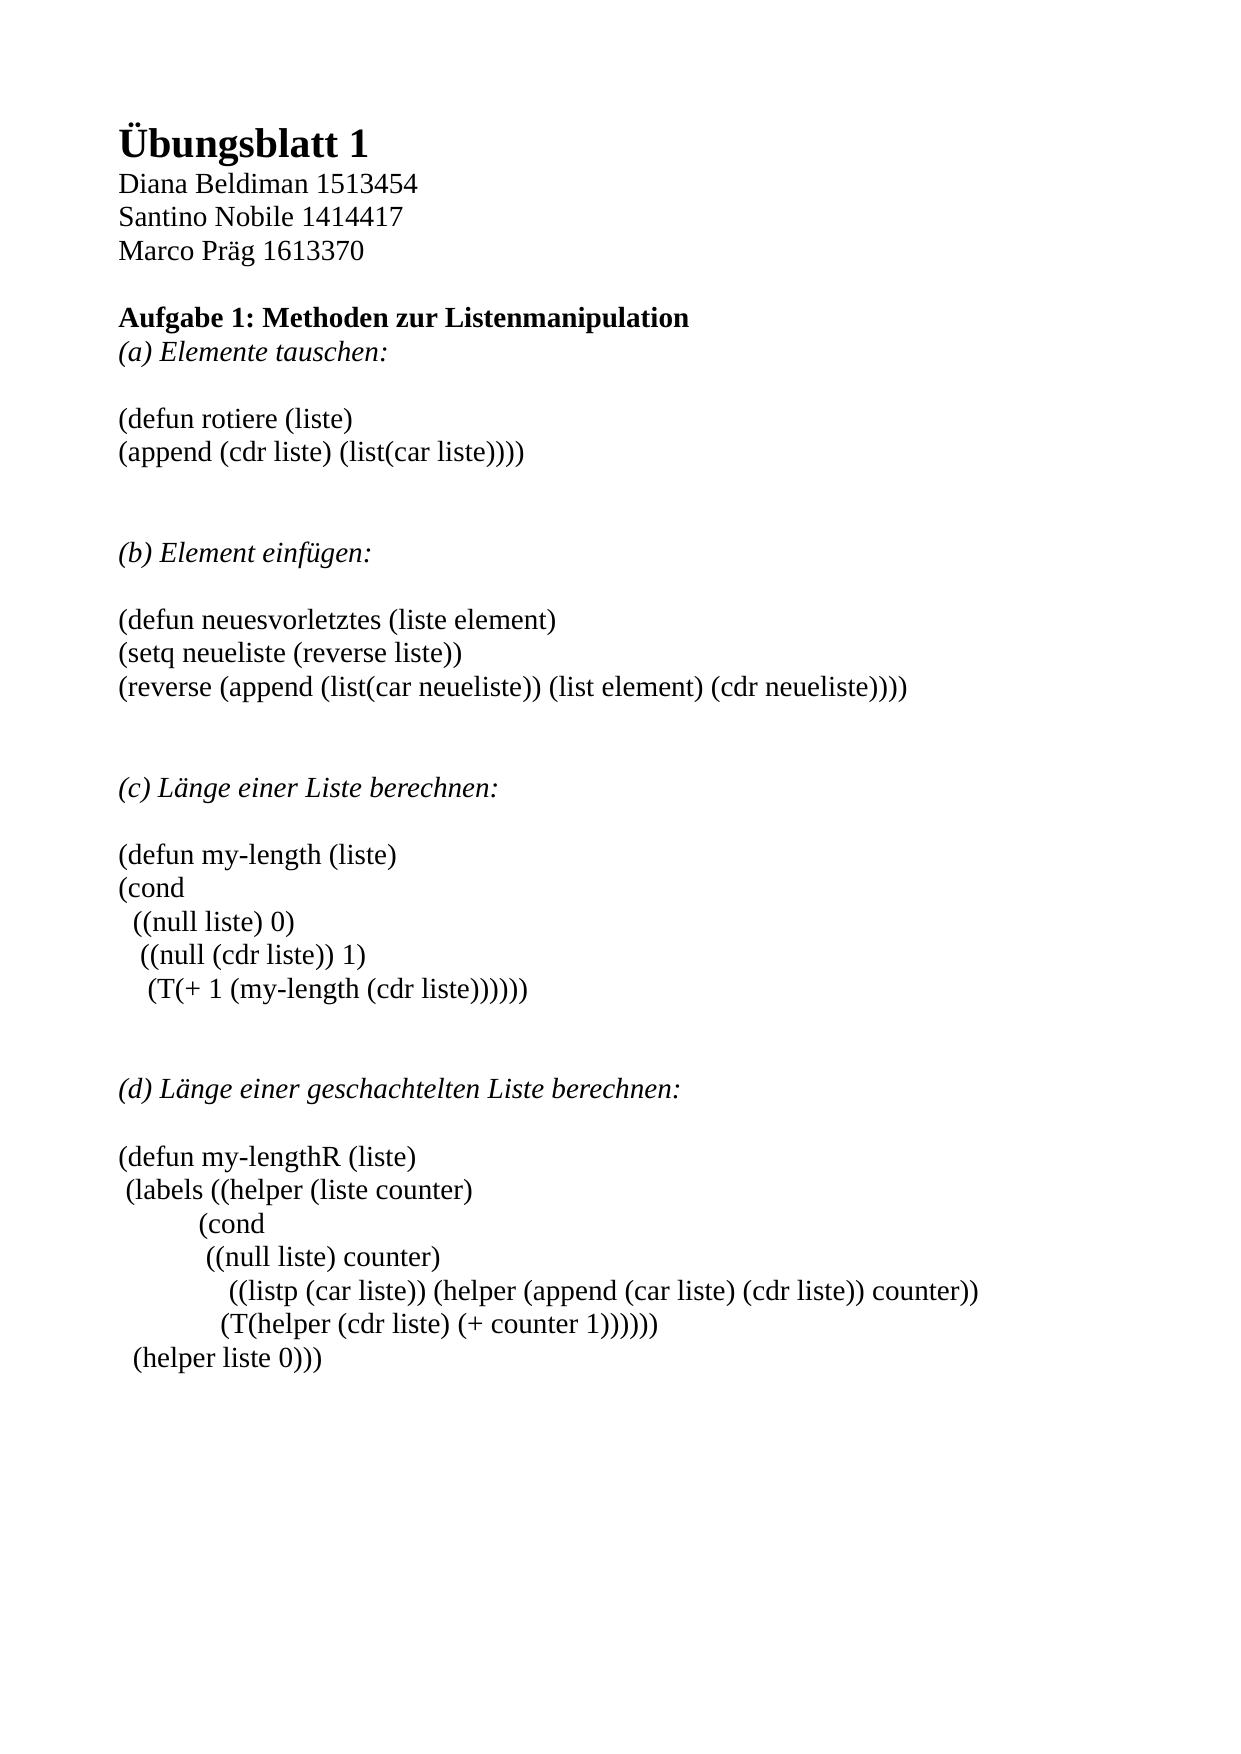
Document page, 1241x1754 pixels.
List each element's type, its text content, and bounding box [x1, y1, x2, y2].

text ((listp (car liste)) (helper (append (car liste) (cdr liste)) counter)) [118, 1273, 1122, 1306]
text ((null (cdr liste)) 1) [118, 937, 1122, 971]
text (reverse (append (list(car neueliste)) (list element) (cdr neueliste)))) [118, 669, 1122, 703]
text (defun my-lengthR (liste) [118, 1139, 1122, 1172]
text Marco Präg 1613370 [118, 233, 1122, 267]
text (defun neuesvorletztes (liste element) [118, 602, 1122, 636]
text (defun rotiere (liste) [118, 401, 1122, 434]
text (d) Länge einer geschachtelten Liste berechnen: [118, 1072, 1122, 1105]
text (append (cdr liste) (list(car liste)))) [118, 434, 1122, 468]
text (cond [118, 1206, 1122, 1239]
text Santino Nobile 1414417 [118, 199, 1122, 233]
text (cond [118, 870, 1122, 904]
text (labels ((helper (liste counter) [118, 1172, 1122, 1206]
text (T(helper (cdr liste) (+ counter 1)))))) [118, 1306, 1122, 1340]
text Übungsblatt 1 [118, 118, 1122, 166]
text Diana Beldiman 1513454 [118, 166, 1122, 199]
text (helper liste 0))) [118, 1340, 1122, 1373]
text (setq neueliste (reverse liste)) [118, 636, 1122, 669]
text ((null liste) 0) [118, 904, 1122, 937]
text (defun my-length (liste) [118, 837, 1122, 870]
text (c) Länge einer Liste berechnen: [118, 770, 1122, 803]
text (a) Elemente tauschen: [118, 334, 1122, 367]
text ((null liste) counter) [118, 1239, 1122, 1273]
text (T(+ 1 (my-length (cdr liste)))))) [118, 971, 1122, 1004]
text Aufgabe 1: Methoden zur Listenmanipulation [118, 300, 1122, 334]
text (b) Element einfügen: [118, 535, 1122, 568]
